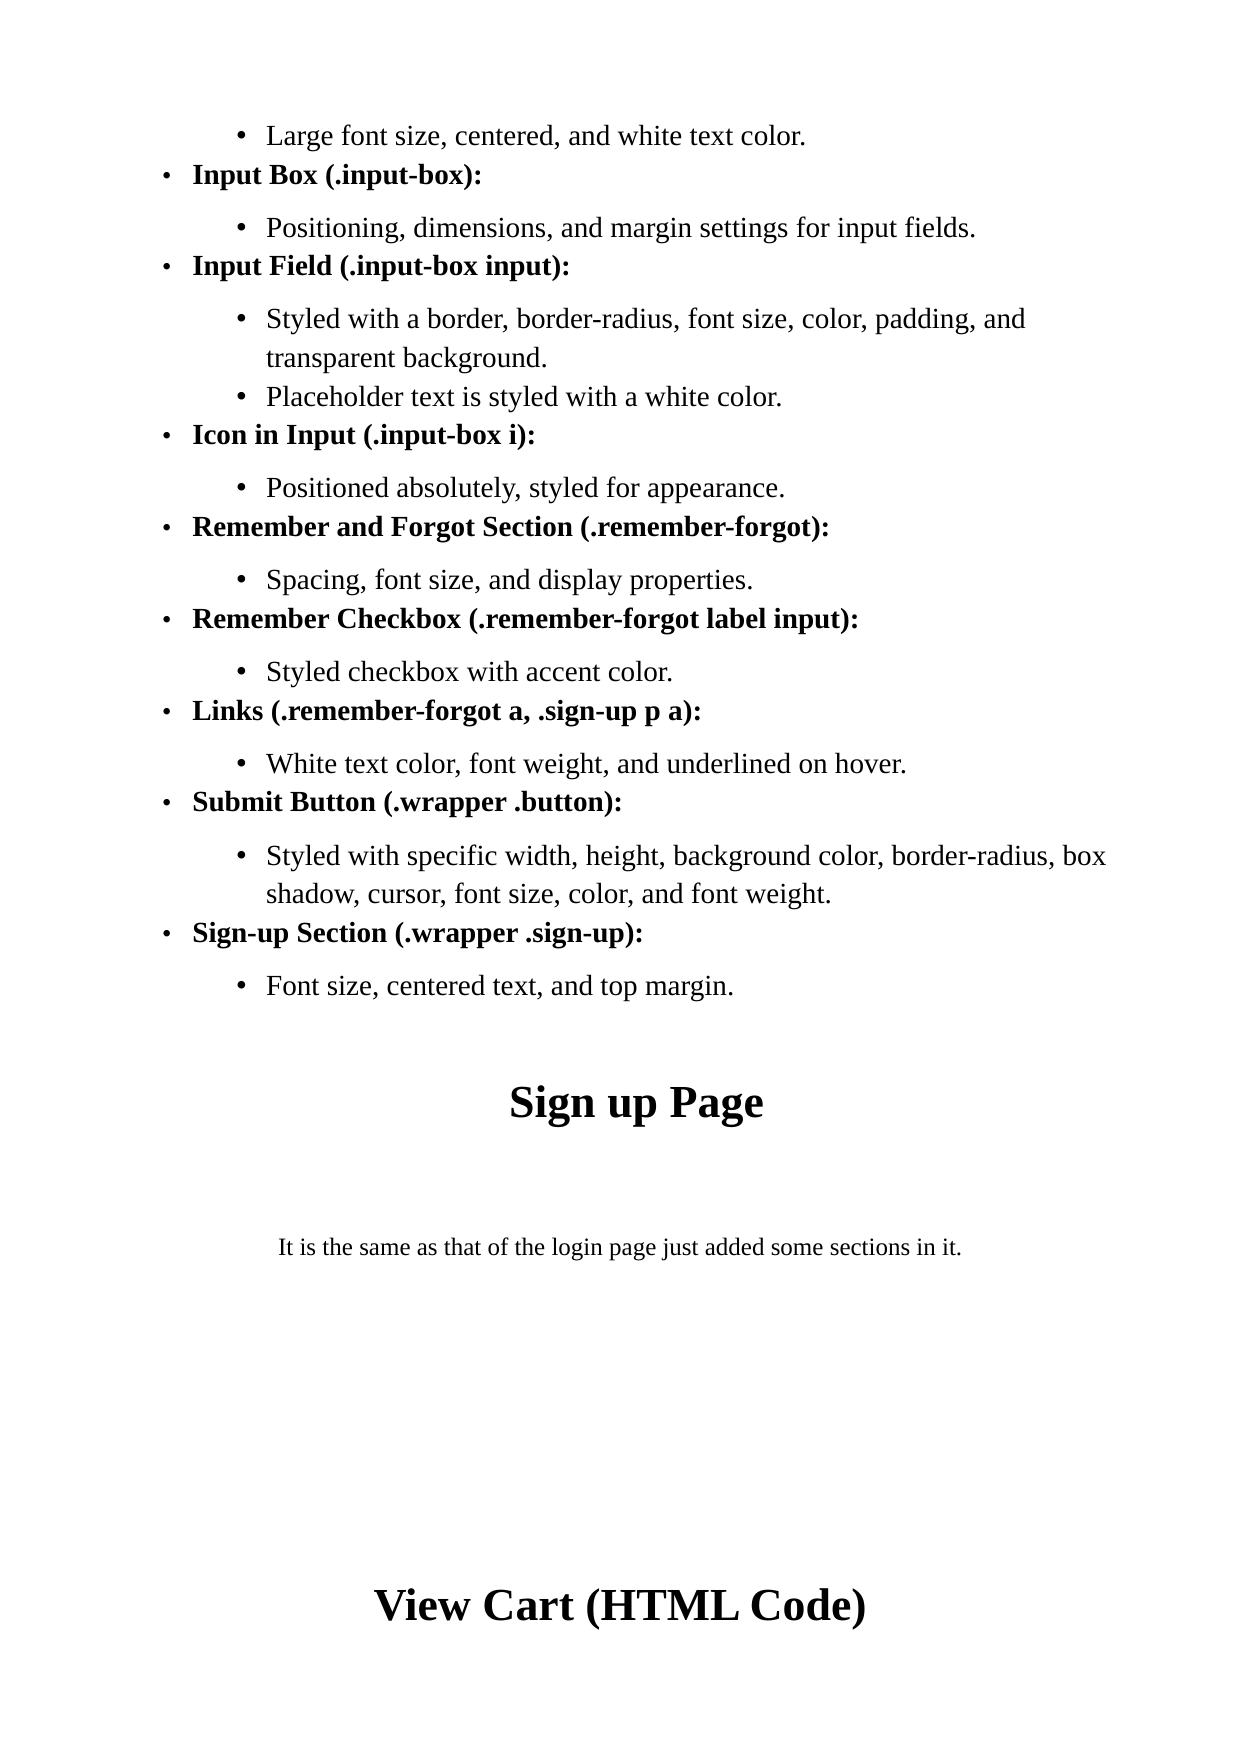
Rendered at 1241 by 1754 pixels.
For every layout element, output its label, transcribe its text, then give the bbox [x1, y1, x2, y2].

list White text color, font weight, and underlined on hover. [236, 746, 1122, 779]
list Styled with a border, border-radius, font size, color, padding, and transparent background. [236, 302, 1122, 374]
text It is the same as that of the login page just added some sections in it. [118, 1232, 1122, 1261]
list Sign-up Section (.wrapper .sign-up): [162, 915, 1122, 948]
list Input Field (.input-box input): [162, 248, 1122, 282]
list Large font size, centered, and white text color. [236, 118, 1122, 152]
list Positioning, dimensions, and margin settings for input fields. [236, 210, 1122, 243]
list Submit Button (.wrapper .button): [162, 784, 1122, 818]
list Styled checkbox with accent color. [236, 654, 1122, 688]
list Links (.remember-forgot a, .sign-up p a): [162, 693, 1122, 726]
list Positioned absolutely, styled for appearance. [236, 471, 1122, 504]
list Remember Checkbox (.remember-forgot label input): [162, 601, 1122, 634]
list Remember and Forgot Section (.remember-forgot): [162, 509, 1122, 543]
list Icon in Input (.input-box i): [162, 417, 1122, 451]
list Placeholder text is styled with a white color. [236, 379, 1122, 412]
list Input Box (.input-box): [162, 157, 1122, 190]
list Styled with specific width, height, background color, border-radius, box shadow, cursor, font size, color, and font weight. [236, 838, 1122, 910]
list Spacing, font size, and display properties. [236, 562, 1122, 596]
text View Cart (HTML Code) [118, 1577, 1122, 1630]
text Sign up Page [118, 1074, 1122, 1127]
list Font size, centered text, and top margin. [236, 968, 1122, 1002]
